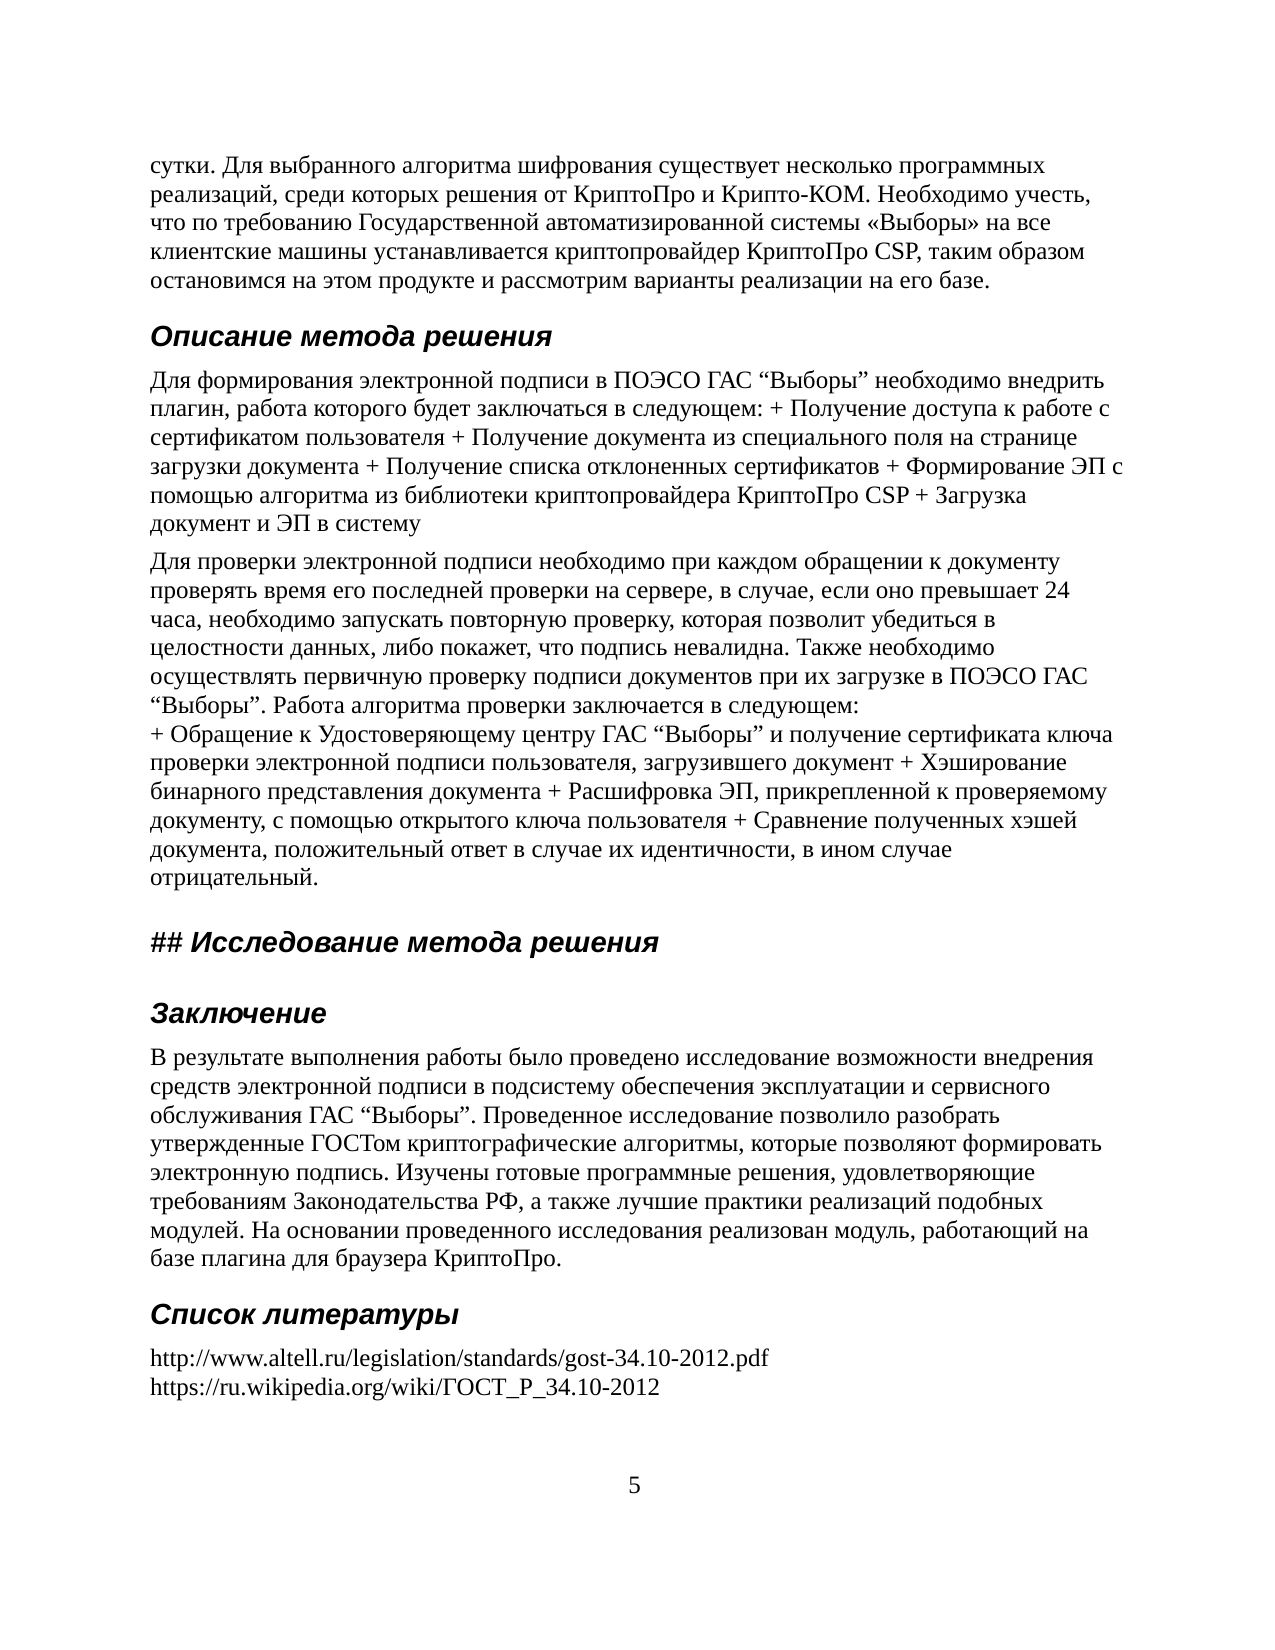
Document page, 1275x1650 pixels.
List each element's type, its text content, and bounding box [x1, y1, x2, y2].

subtitle ## Исследование метода решения [150, 925, 1125, 959]
text http://www.altell.ru/legislation/standards/gost-34.10-2012.pdf https://ru.wikipedia.org/wiki/ГОСТ_Р_34.10-2012 [150, 1343, 1125, 1401]
text В результате выполнения работы было проведено исследование возможности внедрения средств электронной подписи в подсистему обеспечения эксплуатации и сервисного обслуживания ГАС “Выборы”. Проведенное исследование позволило разобрать утвержденные ГОСТом криптографические алгоритмы, которые позволяют формировать электронную подпись. Изучены готовые программные решения, удовлетворяющие требованиям Законодательства РФ, а также лучшие практики реализаций подобных модулей. На основании проведенного исследования реализован модуль, работающий на базе плагина для браузера КриптоПро. [150, 1042, 1125, 1272]
subtitle Заключение [150, 996, 1125, 1030]
subtitle Описание метода решения [150, 319, 1125, 352]
subtitle Список литературы [150, 1297, 1125, 1331]
text Для проверки электронной подписи необходимо при каждом обращении к документу проверять время его последней проверки на сервере, в случае, если оно превышает 24 часа, необходимо запускать повторную проверку, которая позволит убедиться в целостности данных, либо покажет, что подпись невалидна. Также необходимо осуществлять первичную проверку подписи документов при их загрузке в ПОЭСО ГАС “Выборы”. Работа алгоритма проверки заключается в следующем: + Обращение к Удостоверяющему центру ГАС “Выборы” и получение сертификата ключа проверки электронной подписи пользователя, загрузившего документ + Хэширование бинарного представления документа + Расшифровка ЭП, прикрепленной к проверяемому документу, с помощью открытого ключа пользователя + Сравнение полученных хэшей документа, положительный ответ в случае их идентичности, в ином случае отрицательный. [150, 546, 1125, 891]
text Для формирования электронной подписи в ПОЭСО ГАС “Выборы” необходимо внедрить плагин, работа которого будет заключаться в следующем: + Получение доступа к работе с сертификатом пользователя + Получение документа из специального поля на странице загрузки документа + Получение списка отклоненных сертификатов + Формирование ЭП с помощью алгоритма из библиотеки криптопровайдера КриптоПро CSP + Загрузка документ и ЭП в систему [150, 365, 1125, 537]
text сутки. Для выбранного алгоритма шифрования существует несколько программных реализаций, среди которых решения от КриптоПро и Крипто-КОМ. Необходимо учесть, что по требованию Государственной автоматизированной системы «Выборы» на все клиентские машины устанавливается криптопровайдер КриптоПро CSP, таким образом остановимся на этом продукте и рассмотрим варианты реализации на его базе. [150, 150, 1125, 294]
